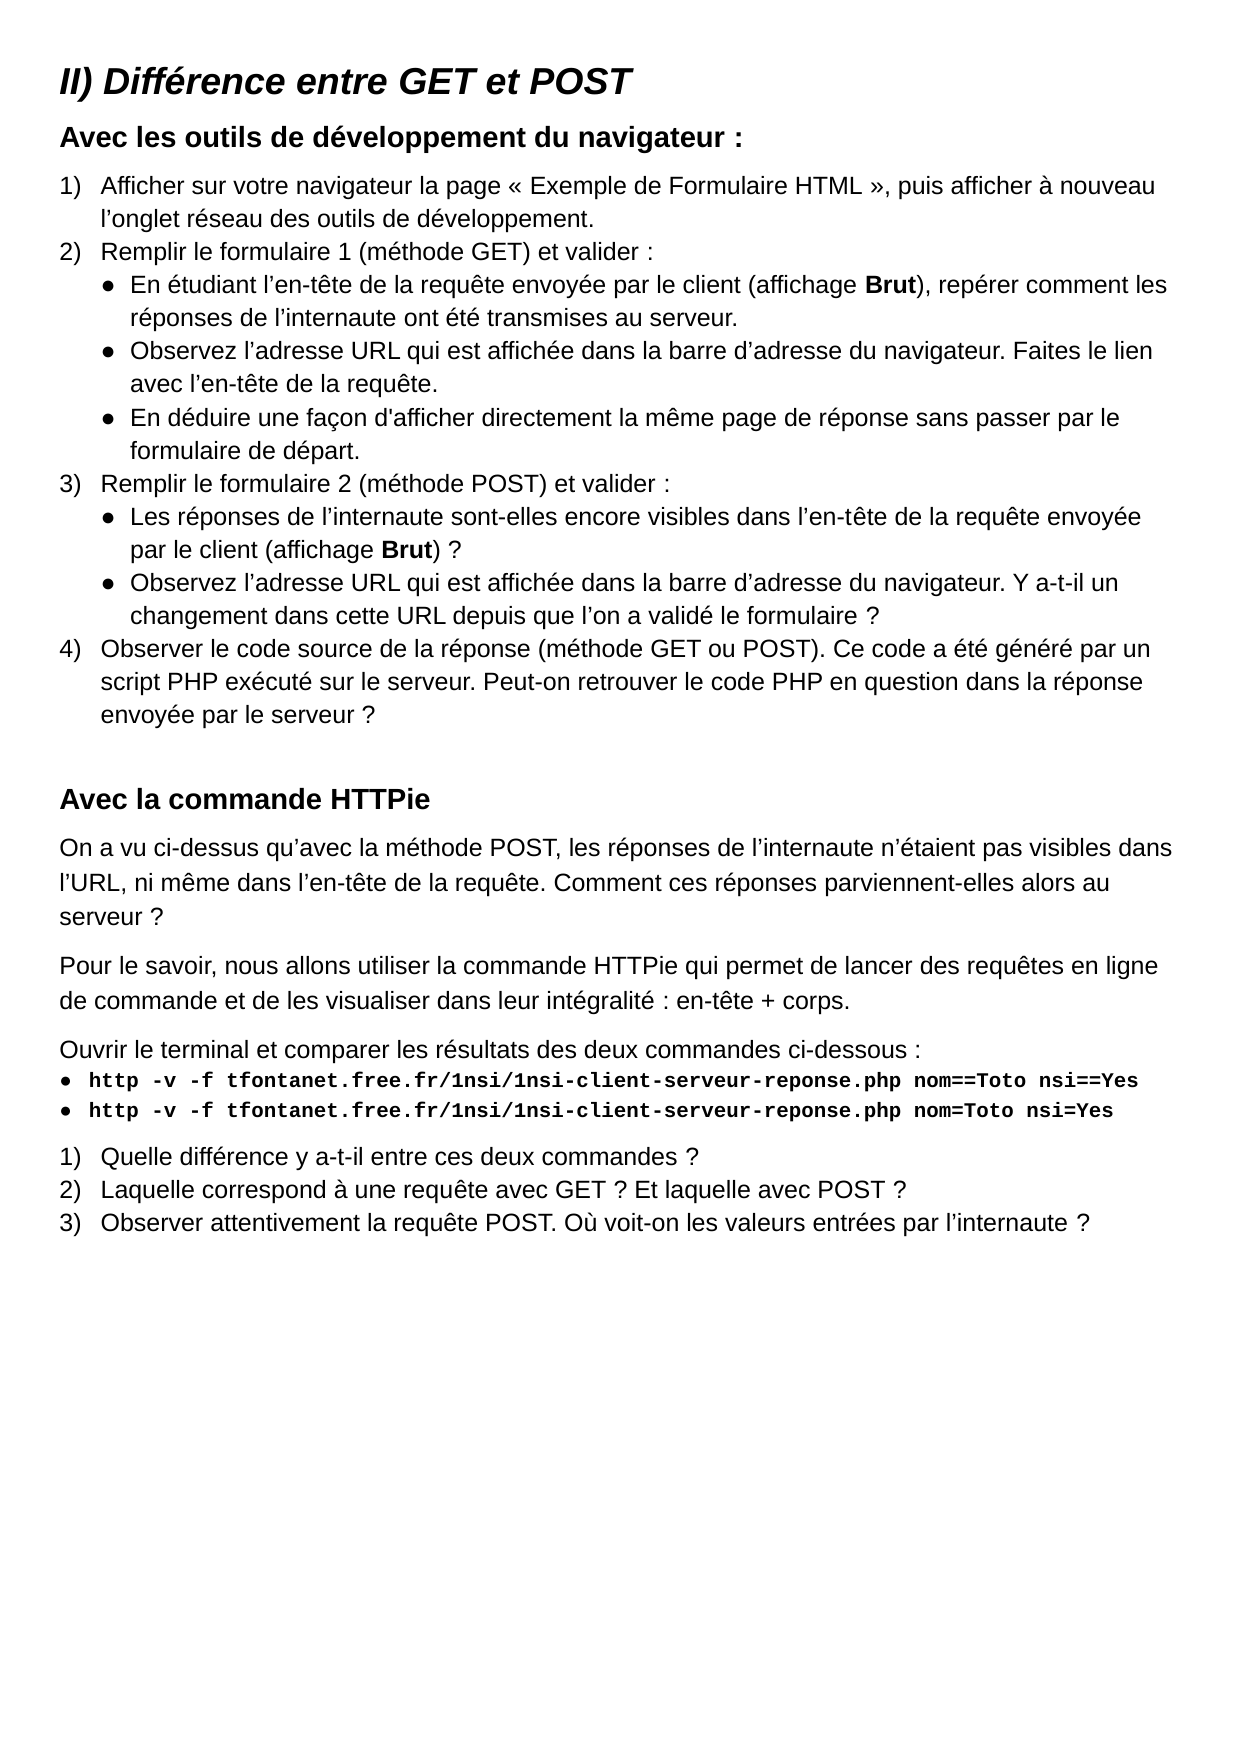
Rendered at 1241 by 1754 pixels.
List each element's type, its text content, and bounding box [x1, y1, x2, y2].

list http -v -f tfontanet.free.fr/1nsi/1nsi-client-serveur-reponse.php nom=Toto nsi=Yes [59, 1097, 1181, 1123]
list Différence entre GET et POST [59, 59, 1181, 102]
text On a vu ci-dessus qu’avec la méthode POST, les réponses de l’internaute n’étaient pas visibles dans l’URL, ni même dans l’en-tête de la requête. Comment ces réponses parviennent-elles alors au serveur ? [59, 833, 1181, 931]
list http -v -f tfontanet.free.fr/1nsi/1nsi-client-serveur-reponse.php nom==Toto nsi==Yes [59, 1068, 1181, 1094]
list Observer attentivement la requête POST. Où voit-on les valeurs entrées par l’internaute ? [59, 1208, 1181, 1236]
list Remplir le formulaire 2 (méthode POST) et valider : [59, 469, 1181, 497]
list Observez l’adresse URL qui est affichée dans la barre d’adresse du navigateur. Faites le lien avec l’en-tête de la requête. [100, 336, 1181, 398]
list Observez l’adresse URL qui est affichée dans la barre d’adresse du navigateur. Y a-t-il un changement dans cette URL depuis que l’on a validé le formulaire ? [100, 568, 1181, 630]
text Avec les outils de développement du navigateur : [59, 120, 1181, 153]
list En déduire une façon d'afficher directement la même page de réponse sans passer par le formulaire de départ. [100, 402, 1181, 464]
list Remplir le formulaire 1 (méthode GET) et valider : [59, 237, 1181, 266]
list Afficher sur votre navigateur la page « Exemple de Formulaire HTML », puis afficher à nouveau l’onglet réseau des outils de développement. [59, 171, 1181, 233]
text Pour le savoir, nous allons utiliser la commande HTTPie qui permet de lancer des requêtes en ligne de commande et de les visualiser dans leur intégralité : en-tête + corps. [59, 951, 1181, 1014]
list En étudiant l’en-tête de la requête envoyée par le client (affichage Brut), repérer comment les réponses de l’internaute ont été transmises au serveur. [100, 270, 1181, 332]
list Quelle différence y a-t-il entre ces deux commandes ? [59, 1142, 1181, 1170]
list Observer le code source de la réponse (méthode GET ou POST). Ce code a été généré par un script PHP exécuté sur le serveur. Peut-on retrouver le code PHP en question dans la réponse envoyée par le serveur ? [59, 634, 1181, 729]
list Les réponses de l’internaute sont-elles encore visibles dans l’en-tête de la requête envoyée par le client (affichage Brut) ? [100, 502, 1181, 563]
text Avec la commande HTTPie [59, 782, 1181, 816]
list Laquelle correspond à une requête avec GET ? Et laquelle avec POST ? [59, 1175, 1181, 1203]
text Ouvrir le terminal et comparer les résultats des deux commandes ci-dessous : [59, 1035, 1181, 1064]
